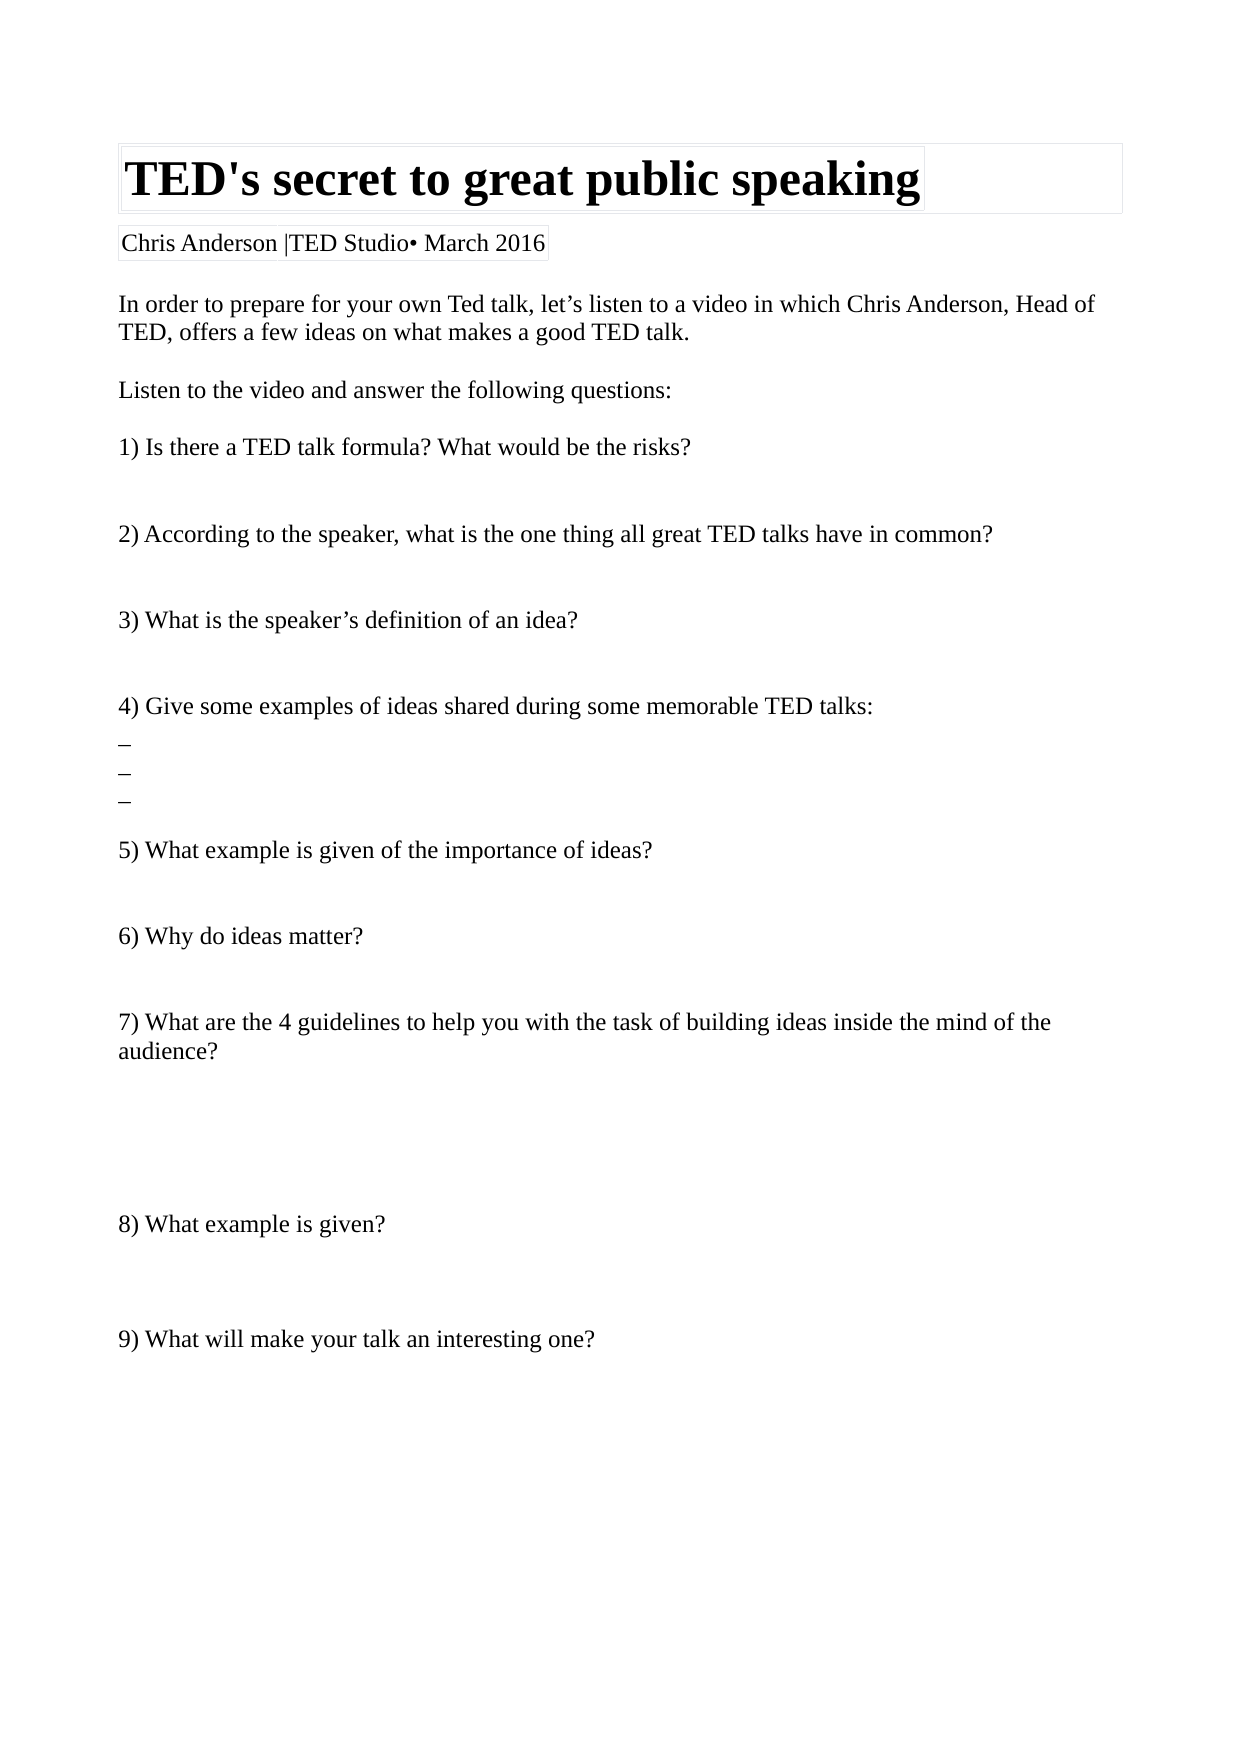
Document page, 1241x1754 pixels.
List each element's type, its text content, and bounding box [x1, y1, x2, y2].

text 7) What are the 4 guidelines to help you with the task of building ideas inside the mind of the audience? [118, 1007, 1122, 1065]
text 1) Is there a TED talk formula? What would be the risks? [118, 432, 1122, 461]
text 2) According to the speaker, what is the one thing all great TED talks have in common? [118, 519, 1122, 547]
text _ [118, 777, 1122, 806]
text Chris Anderson |TED Studio• March 2016 [119, 226, 548, 260]
text _ [118, 720, 1122, 749]
subtitle TED's secret to great public speaking [119, 144, 1122, 213]
text In order to prepare for your own Ted talk, let’s listen to a video in which Chris Anderson, Head of TED, offers a few ideas on what makes a good TED talk. [118, 289, 1122, 346]
text 5) What example is given of the importance of ideas? [118, 835, 1122, 864]
text [549, 225, 1122, 260]
text 9) What will make your talk an interesting one? [118, 1324, 1122, 1352]
text Listen to the video and answer the following questions: [118, 375, 1122, 404]
text _ [118, 749, 1122, 777]
text 4) Give some examples of ideas shared during some memorable TED talks: [118, 691, 1122, 720]
text 6) Why do ideas matter? [118, 921, 1122, 950]
text 8) What example is given? [118, 1209, 1122, 1237]
text 3) What is the speaker’s definition of an idea? [118, 605, 1122, 634]
